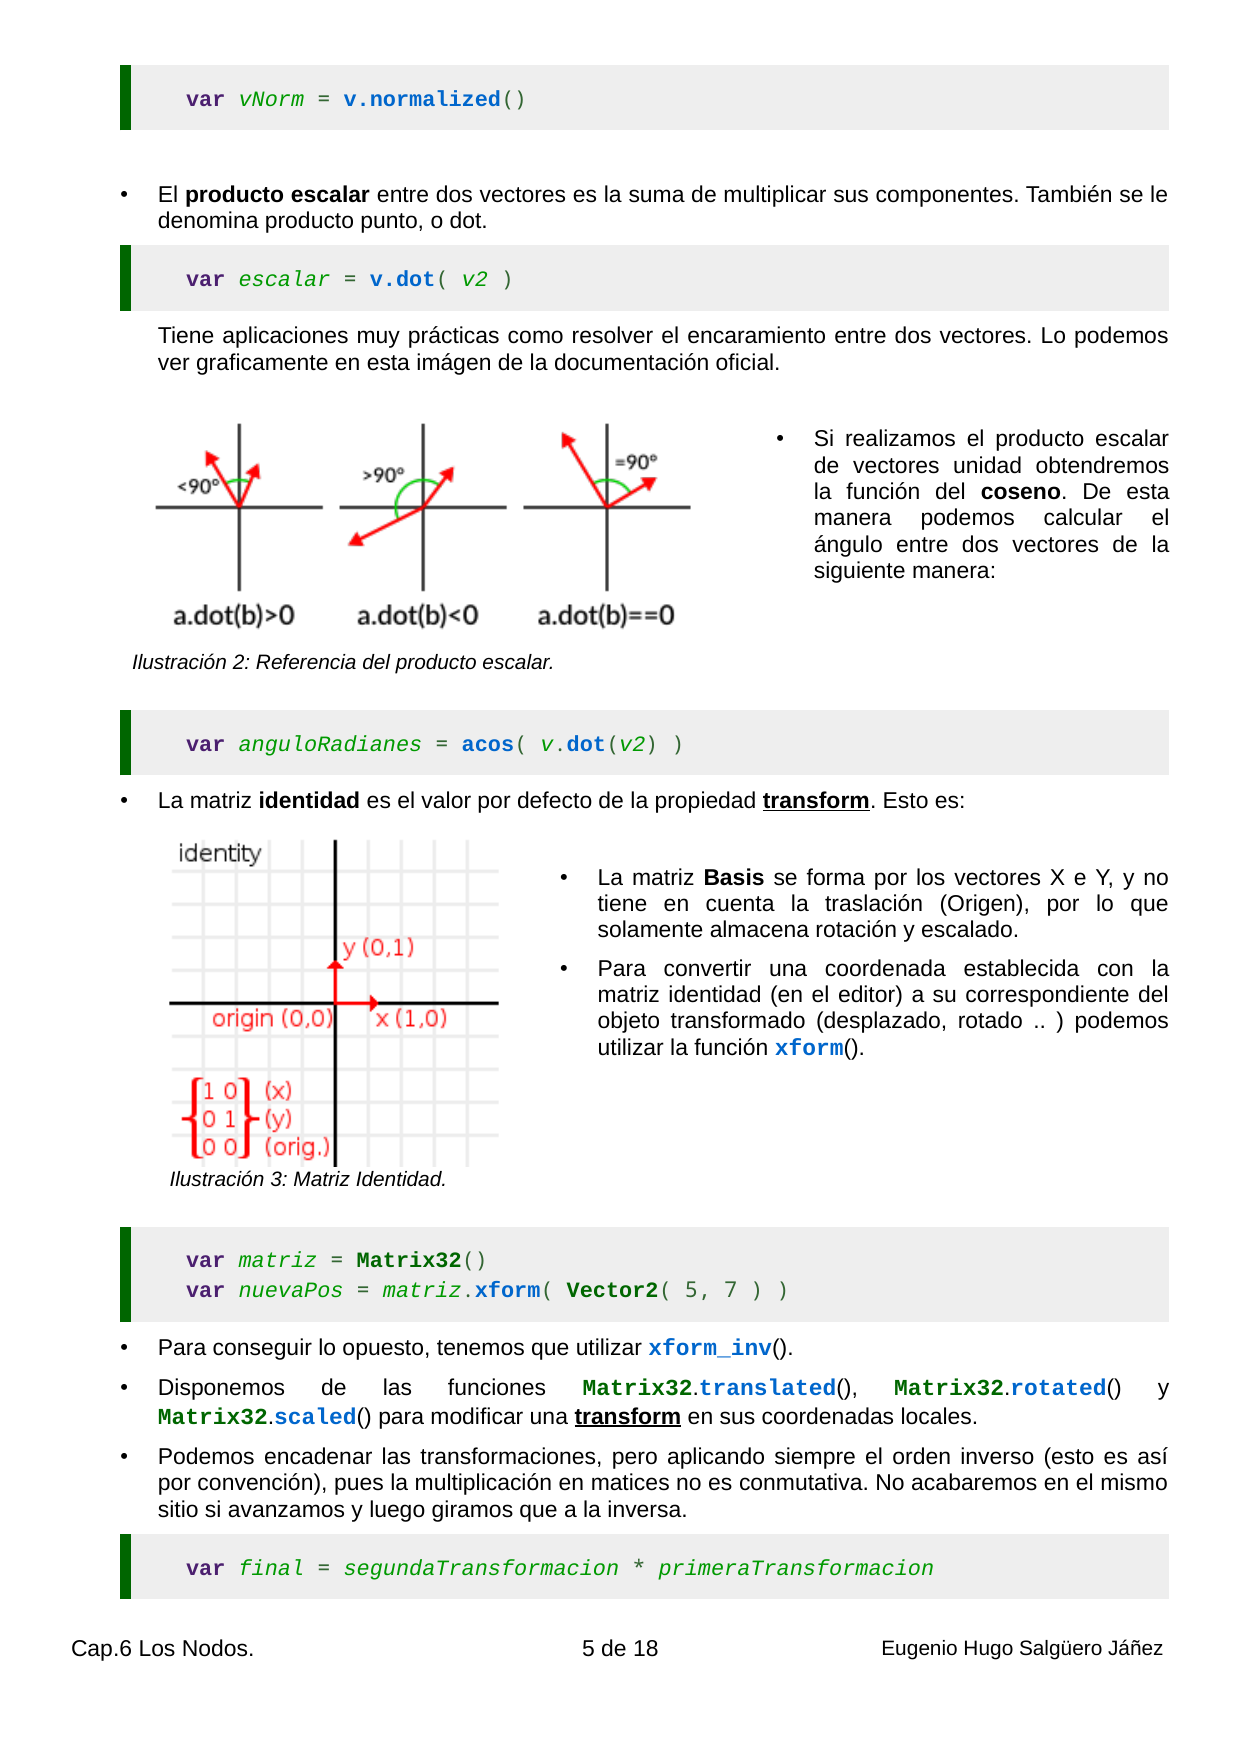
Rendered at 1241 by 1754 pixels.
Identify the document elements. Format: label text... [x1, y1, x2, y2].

list [120, 864, 169, 943]
list Disponemos de las funciones Matrix32.translated(), Matrix32.rotated() y Matrix32.scaled() para modificar una transform en sus coordenadas locales. [120, 1374, 1169, 1431]
list Para conseguir lo opuesto, tenemos que utilizar xform_inv(). [120, 1334, 1169, 1362]
list var anguloRadianes = acos( v.dot(v2) ) [131, 710, 1169, 775]
list La matriz Basis se forma por los vectores X e Y, y no tiene en cuenta la traslación (Origen), por lo que solamente almacena rotación y escalado. [499, 864, 1169, 943]
list El producto escalar entre dos vectores es la suma de multiplicar sus componentes. También se le denomina producto punto, o dot. [120, 181, 1169, 233]
list var final = segundaTransformacion * primeraTransformacion [131, 1534, 1169, 1599]
list var nuevaPos = matriz.xform( Vector2( 5, 7 ) ) [131, 1274, 1169, 1322]
list La matriz identidad es el valor por defecto de la propiedad transform. Esto es: [120, 787, 1169, 813]
list var vNorm = v.normalized() [131, 65, 1169, 130]
list Ilustración 3: Matriz Identidad. [169, 1167, 499, 1191]
list Ilustración 2: Referencia del producto escalar. [132, 650, 715, 673]
list [120, 954, 169, 1062]
list var escalar = v.dot( v2 ) [131, 245, 1169, 311]
list Podemos encadenar las transformaciones, pero aplicando siempre el orden inverso (esto es así por convención), pues la multiplicación en matices no es conmutativa. No acabaremos en el mismo sitio si avanzamos y luego giramos que a la inversa. [120, 1443, 1169, 1522]
picture [169, 837, 499, 1167]
picture [131, 399, 716, 650]
list var matriz = Matrix32() [131, 1227, 1169, 1274]
list Si realizamos el producto escalar de vectores unidad obtendremos la función del coseno. De esta manera podemos calcular el ángulo entre dos vectores de la siguiente manera: [716, 425, 1169, 583]
list Tiene aplicaciones muy prácticas como resolver el encaramiento entre dos vectores. Lo podemos ver graficamente en esta imágen de la documentación oficial. [120, 322, 1169, 375]
list Para convertir una coordenada establecida con la matriz identidad (en el editor) a su correspondiente del objeto transformado (desplazado, rotado .. ) podemos utilizar la función xform(). [499, 954, 1169, 1062]
